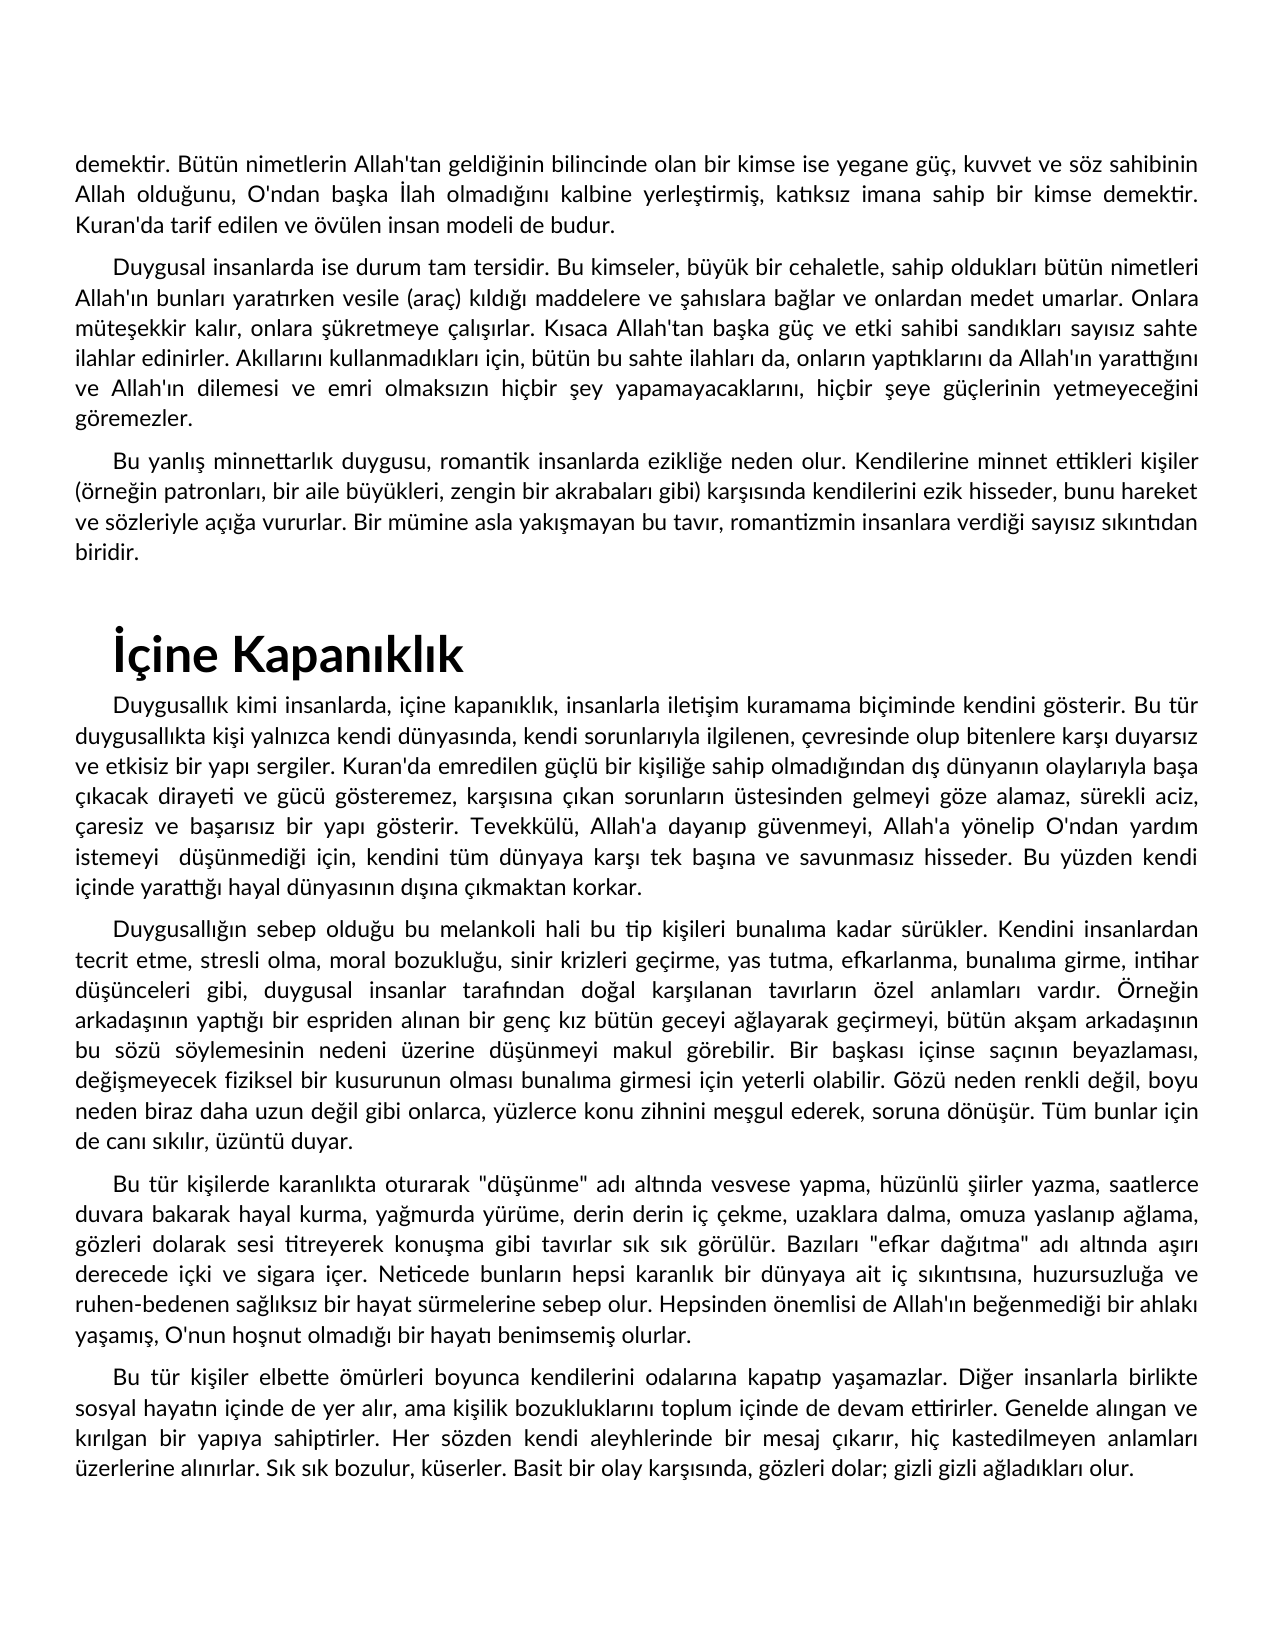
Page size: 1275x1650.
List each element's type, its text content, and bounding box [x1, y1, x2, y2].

text demektir. Bütün nimetlerin Allah'tan geldiğinin bilincinde olan bir kimse ise yegane güç, kuvvet ve söz sahibinin Allah olduğunu, O'ndan başka İlah olmadığını kalbine yerleştirmiş, katıksız imana sahip bir kimse demektir. Kuran'da tarif edilen ve övülen insan modeli de budur. [75, 150, 1200, 238]
text Bu tür kişilerde karanlıkta oturarak "düşünme" adı altında vesvese yapma, hüzünlü şiirler yazma, saatlerce duvara bakarak hayal kurma, yağmurda yürüme, derin derin iç çekme, uzaklara dalma, omuza yaslanıp ağlama, gözleri dolarak sesi titreyerek konuşma gibi tavırlar sık sık görülür. Bazıları "efkar dağıtma" adı altında aşırı derecede içki ve sigara içer. Neticede bunların hepsi karanlık bir dünyaya ait iç sıkıntısına, huzursuzluğa ve ruhen-bedenen sağlıksız bir hayat sürmelerine sebep olur. Hepsinden önemlisi de Allah'ın beğenmediği bir ahlakı yaşamış, O'nun hoşnut olmadığı bir hayatı benimsemiş olurlar. [75, 1169, 1200, 1348]
subtitle İçine Kapanıklık [112, 623, 1200, 683]
text Bu tür kişiler elbette ömürleri boyunca kendilerini odalarına kapatıp yaşamazlar. Diğer insanlarla birlikte sosyal hayatın içinde de yer alır, ama kişilik bozukluklarını toplum içinde de devam ettirirler. Genelde alıngan ve kırılgan bir yapıya sahiptirler. Her sözden kendi aleyhlerinde bir mesaj çıkarır, hiç kastedilmeyen anlamları üzerlerine alınırlar. Sık sık bozulur, küserler. Basit bir olay karşısında, gözleri dolar; gizli gizli ağladıkları olur. [75, 1363, 1200, 1481]
text Duygusallık kimi insanlarda, içine kapanıklık, insanlarla iletişim kuramama biçiminde kendini gösterir. Bu tür duygusallıkta kişi yalnızca kendi dünyasında, kendi sorunlarıyla ilgilenen, çevresinde olup bitenlere karşı duyarsız ve etkisiz bir yapı sergiler. Kuran'da emredilen güçlü bir kişiliğe sahip olmadığından dış dünyanın olaylarıyla başa çıkacak dirayeti ve gücü gösteremez, karşısına çıkan sorunların üstesinden gelmeyi göze alamaz, sürekli aciz, çaresiz ve başarısız bir yapı gösterir. Tevekkülü, Allah'a dayanıp güvenmeyi, Allah'a yönelip O'ndan yardım istemeyi düşünmediği için, kendini tüm dünyaya karşı tek başına ve savunmasız hisseder. Bu yüzden kendi içinde yarattığı hayal dünyasının dışına çıkmaktan korkar. [75, 691, 1200, 900]
text Bu yanlış minnettarlık duygusu, romantik insanlarda ezikliğe neden olur. Kendilerine minnet ettikleri kişiler (örneğin patronları, bir aile büyükleri, zengin bir akrabaları gibi) karşısında kendilerini ezik hisseder, bunu hareket ve sözleriyle açığa vururlar. Bir mümine asla yakışmayan bu tavır, romantizmin insanlara verdiği sayısız sıkıntıdan biridir. [75, 447, 1200, 565]
text Duygusallığın sebep olduğu bu melankoli hali bu tip kişileri bunalıma kadar sürükler. Kendini insanlardan tecrit etme, stresli olma, moral bozukluğu, sinir krizleri geçirme, yas tutma, efkarlanma, bunalıma girme, intihar düşünceleri gibi, duygusal insanlar tarafından doğal karşılanan tavırların özel anlamları vardır. Örneğin arkadaşının yaptığı bir espriden alınan bir genç kız bütün geceyi ağlayarak geçirmeyi, bütün akşam arkadaşının bu sözü söylemesinin nedeni üzerine düşünmeyi makul görebilir. Bir başkası içinse saçının beyazlaması, değişmeyecek fiziksel bir kusurunun olması bunalıma girmesi için yeterli olabilir. Gözü neden renkli değil, boyu neden biraz daha uzun değil gibi onlarca, yüzlerce konu zihnini meşgul ederek, soruna dönüşür. Tüm bunlar için de canı sıkılır, üzüntü duyar. [75, 915, 1200, 1154]
text Duygusal insanlarda ise durum tam tersidir. Bu kimseler, büyük bir cehaletle, sahip oldukları bütün nimetleri Allah'ın bunları yaratırken vesile (araç) kıldığı maddelere ve şahıslara bağlar ve onlardan medet umarlar. Onlara müteşekkir kalır, onlara şükretmeye çalışırlar. Kısaca Allah'tan başka güç ve etki sahibi sandıkları sayısız sahte ilahlar edinirler. Akıllarını kullanmadıkları için, bütün bu sahte ilahları da, onların yaptıklarını da Allah'ın yarattığını ve Allah'ın dilemesi ve emri olmaksızın hiçbir şey yapamayacaklarını, hiçbir şeye güçlerinin yetmeyeceğini göremezler. [75, 253, 1200, 432]
